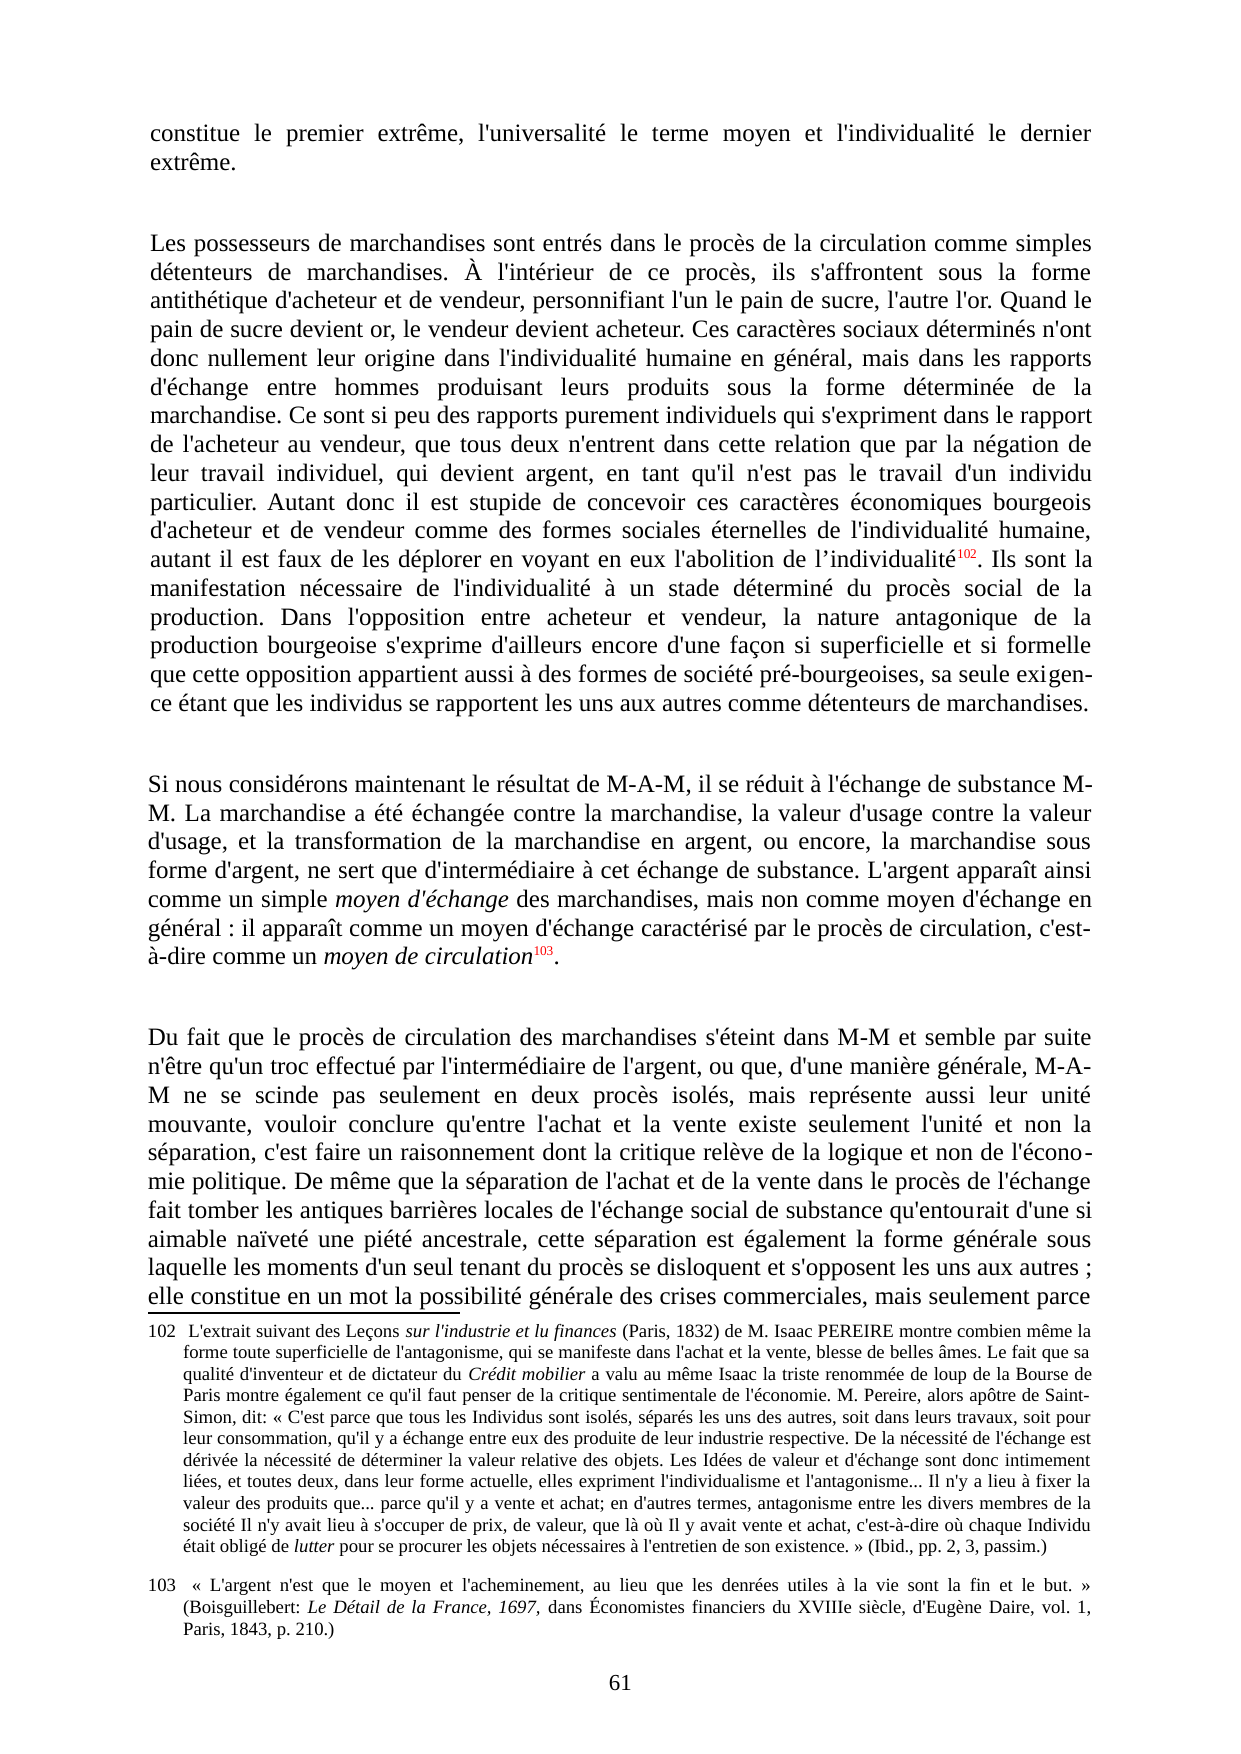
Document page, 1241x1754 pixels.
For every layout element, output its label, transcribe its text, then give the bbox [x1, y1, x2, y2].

text L'extrait suivant des Leçons sur l'industrie et lu finances (Paris, 1832) de M. Isaac PEREIRE montre combien même la forme toute superficielle de l'antagonisme, qui se manifeste dans l'achat et la vente, blesse de belles âmes. Le fait que sa qualité d'inventeur et de dictateur du Crédit mobilier a valu au même Isaac la triste renommée de loup de la Bourse de Paris montre également ce qu'il faut penser de la critique sentimentale de l'économie. M. Pereire, alors apôtre de Saint-Simon, dit: « C'est parce que tous les Individus sont isolés, séparés les uns des autres, soit dans leurs travaux, soit pour leur consommation, qu'il y a échange entre eux des produite de leur industrie respective. De la nécessité de l'échange est dérivée la nécessité de déterminer la valeur relative des objets. Les Idées de valeur et d'échange sont donc intimement liées, et toutes deux, dans leur forme actuelle, elles expriment l'individualisme et l'antagonisme... Il n'y a lieu à fixer la valeur des produits que... parce qu'il y a vente et achat; en d'autres termes, antagonisme entre les divers membres de la société Il n'y avait lieu à s'occuper de prix, de valeur, que là où Il y avait vente et achat, c'est-à-dire où chaque Individu était obligé de lutter pour se procurer les objets nécessaires à l'entretien de son existence. » (Ibid., pp. 2, 3, passim.) [148, 1319, 1093, 1557]
text Si nous considérons maintenant le résultat de M-A-M, il se réduit à l'échange de subs­tance M-M. La marchandise a été échangée contre la marchandise, la valeur d'usage contre la valeur d'usage, et la transformation de la marchandise en argent, ou encore, la marchandise sous forme d'argent, ne sert que d'intermédiaire à cet échange de substance. L'argent apparaît ainsi comme un simple moyen d'échange des marchandises, mais non comme moyen d'échange en général : il apparaît comme un moyen d'échange caractérisé par le procès de circulation, c'est-à-dire comme un moyen de circulation. [148, 769, 1093, 970]
text Du fait que le procès de circulation des marchandises s'éteint dans M-M et semble par suite n'être qu'un troc effectué par l'intermédiaire de l'argent, ou que, d'une manière générale, M-A-M ne se scinde pas seulement en deux procès isolés, mais représente aussi leur unité mouvante, vouloir conclure qu'entre l'achat et la vente existe seulement l'unité et non la séparation, c'est faire un raisonnement dont la critique relève de la logique et non de l'écono­mie politique. De même que la séparation de l'achat et de la vente dans le procès de l'échange fait tomber les antiques barrières locales de l'échange social de substance qu'entou­rait d'une si aimable naïveté une piété ancestrale, cette séparation est également la forme générale sous laquelle les moments d'un seul tenant du procès se disloquent et s'opposent les uns aux autres ; elle constitue en un mot la possibilité générale des crises commerciales, mais seulement parce [148, 1022, 1093, 1310]
text Les possesseurs de marchandises sont entrés dans le procès de la circulation comme simples détenteurs de marchandises. À l'intérieur de ce procès, ils s'affrontent sous la forme antithétique d'acheteur et de vendeur, personnifiant l'un le pain de sucre, l'autre l'or. Quand le pain de sucre devient or, le vendeur devient acheteur. Ces caractères sociaux déterminés n'ont donc nullement leur origine dans l'individualité humaine en général, mais dans les rapports d'échange entre hommes produisant leurs produits sous la forme déterminée de la marchandise. Ce sont si peu des rapports purement individuels qui s'expriment dans le rapport de l'acheteur au vendeur, que tous deux n'entrent dans cette relation que par la négation de leur travail individuel, qui devient argent, en tant qu'il n'est pas le travail d'un individu particulier. Autant donc il est stupide de concevoir ces caractères économiques bourgeois d'acheteur et de vendeur comme des formes sociales éternelles de l'individualité humaine, autant il est faux de les déplorer en voyant en eux l'abolition de l’individualité. Ils sont la manifestation nécessaire de l'individualité à un stade déterminé du procès social de la production. Dans l'opposition entre acheteur et vendeur, la nature antagonique de la production bourgeoise s'exprime d'ailleurs encore d'une façon si superficielle et si formelle que cette opposition appartient aussi à des formes de société pré-bourgeoises, sa seule exi­gen­ce étant que les individus se rapportent les uns aux autres comme détenteurs de marchan­dises. [150, 228, 1093, 717]
text « L'argent n'est que le moyen et l'acheminement, au lieu que les denrées utiles à la vie sont la fin et le but. » (Boisguillebert: Le Détail de la France, 1697, dans Économistes financiers du XVIIIe siècle, d'Eugène Daire, vol. 1, Paris, 1843, p. 210.) [148, 1574, 1093, 1639]
text constitue le premier extrême, l'universalité le terme moyen et l'individualité le dernier extrême. [150, 118, 1093, 176]
